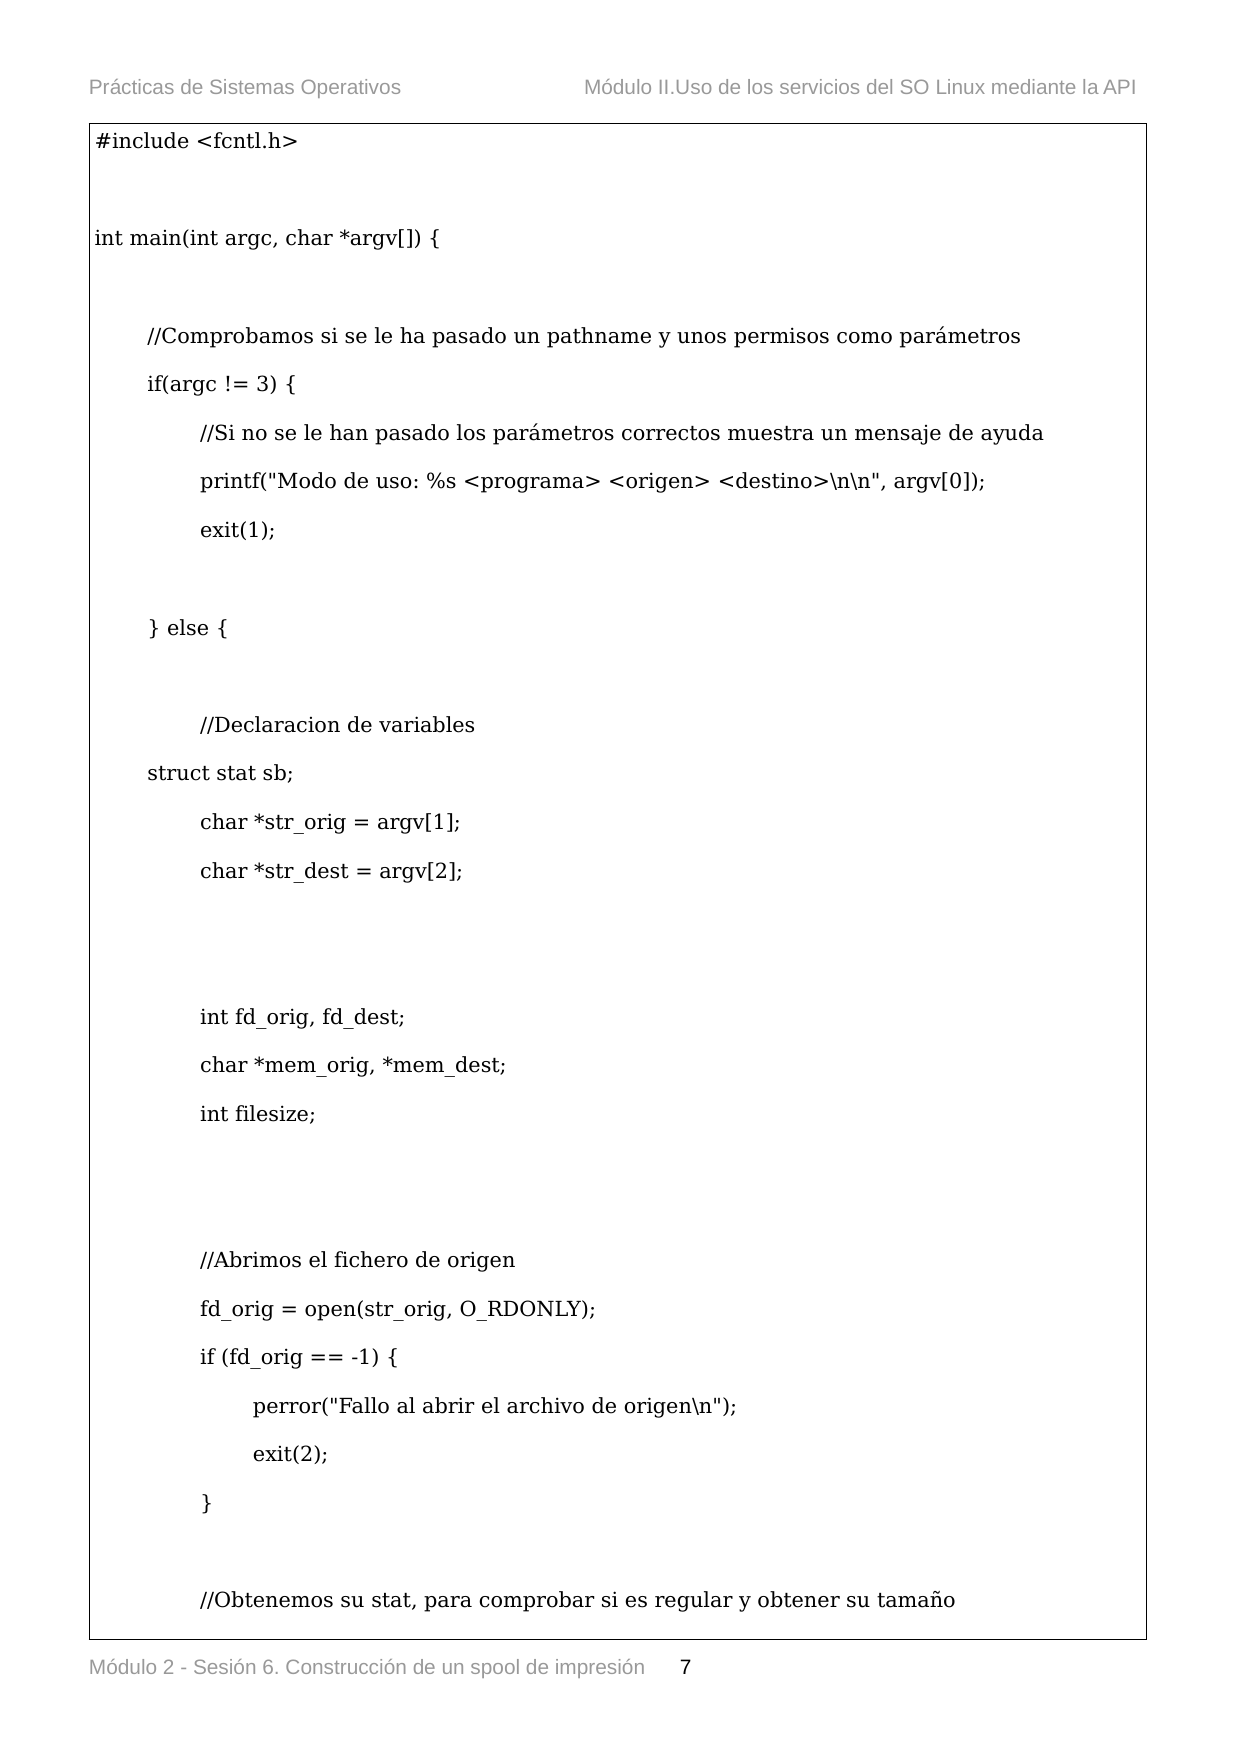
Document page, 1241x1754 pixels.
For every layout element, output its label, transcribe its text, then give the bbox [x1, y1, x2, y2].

table_header #include <fcntl.h> int main(int argc, char *argv[]) { //Comprobamos si se le ha pasado un pathname y unos permisos como parámetros if(argc != 3) { //Si no se le han pasado los parámetros correctos muestra un mensaje de ayuda printf("Modo de uso: %s <programa> <origen> <destino>\n\n", argv[0]); exit(1); } else { //Declaracion de variables struct stat sb; char *str_orig = argv[1]; char *str_dest = argv[2]; int fd_orig, fd_dest; char *mem_orig, *mem_dest; int filesize; //Abrimos el fichero de origen fd_orig = open(str_orig, O_RDONLY); if (fd_orig == -1) { perror("Fallo al abrir el archivo de origen\n"); exit(2); } //Obtenemos su stat, para comprobar si es regular y obtener su tamaño [90, 124, 1146, 1639]
